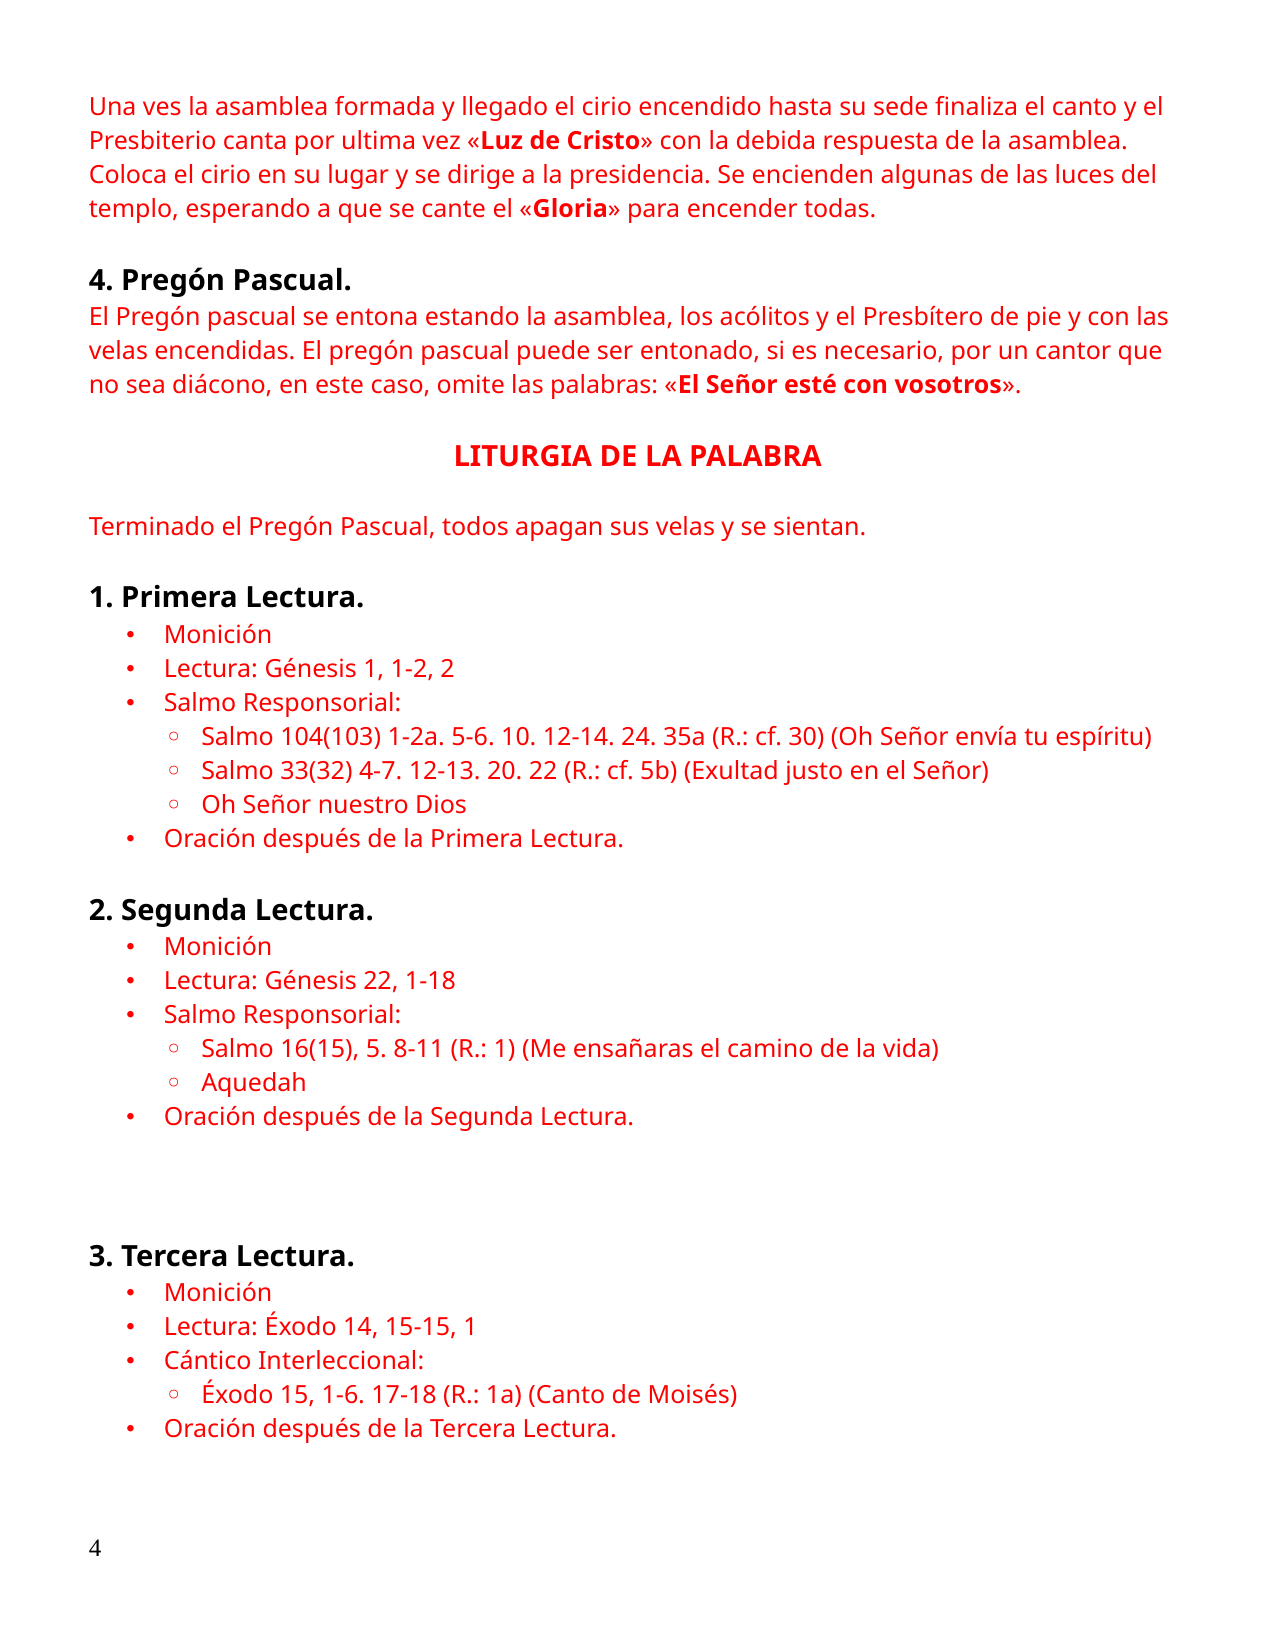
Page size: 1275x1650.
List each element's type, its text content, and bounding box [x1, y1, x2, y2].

text 4. Pregón Pascual. [88, 259, 1186, 298]
text 2. Segunda Lectura. [88, 889, 1186, 928]
list Salmo 33(32) 4-7. 12-13. 20. 22 (R.: cf. 5b) (Exultad justo en el Señor) [163, 753, 1186, 787]
text Terminado el Pregón Pascual, todos apagan sus velas y se sientan. [88, 508, 1186, 543]
list Oración después de la Segunda Lectura. [126, 1099, 1186, 1133]
list Monición [126, 616, 1186, 650]
list Oh Señor nuestro Dios [163, 787, 1186, 821]
list Salmo Responsorial: [126, 997, 1186, 1031]
text 3. Tercera Lectura. [88, 1235, 1186, 1275]
list Monición [126, 928, 1186, 963]
text El Pregón pascual se entona estando la asamblea, los acólitos y el Presbítero de pie y con las velas encendidas. El pregón pascual puede ser entonado, si es necesario, por un cantor que no sea diácono, en este caso, omite las palabras: «El Señor esté con vosotros». [88, 298, 1186, 401]
text Una ves la asamblea formada y llegado el cirio encendido hasta su sede finaliza el canto y el Presbiterio canta por ultima vez «Luz de Cristo» con la debida respuesta de la asamblea. Coloca el cirio en su lugar y se dirige a la presidencia. Se encienden algunas de las luces del templo, esperando a que se cante el «Gloria» para encender todas. [88, 88, 1186, 225]
list Monición [126, 1275, 1186, 1309]
list Salmo 16(15), 5. 8-11 (R.: 1) (Me ensañaras el camino de la vida) [163, 1031, 1186, 1065]
text LITURGIA DE LA PALABRA [88, 435, 1186, 474]
list Éxodo 15, 1-6. 17-18 (R.: 1a) (Canto de Moisés) [163, 1377, 1186, 1411]
list Oración después de la Tercera Lectura. [126, 1411, 1186, 1445]
list Oración después de la Primera Lectura. [126, 821, 1186, 855]
list Salmo Responsorial: [126, 684, 1186, 718]
list Lectura: Éxodo 14, 15-15, 1 [126, 1309, 1186, 1343]
list Lectura: Génesis 1, 1-2, 2 [126, 650, 1186, 684]
list Lectura: Génesis 22, 1-18 [126, 963, 1186, 997]
list Aquedah [163, 1065, 1186, 1099]
list Salmo 104(103) 1-2a. 5-6. 10. 12-14. 24. 35a (R.: cf. 30) (Oh Señor envía tu espíritu) [163, 718, 1186, 753]
text 1. Primera Lectura. [88, 577, 1186, 616]
list Cántico Interleccional: [126, 1343, 1186, 1377]
